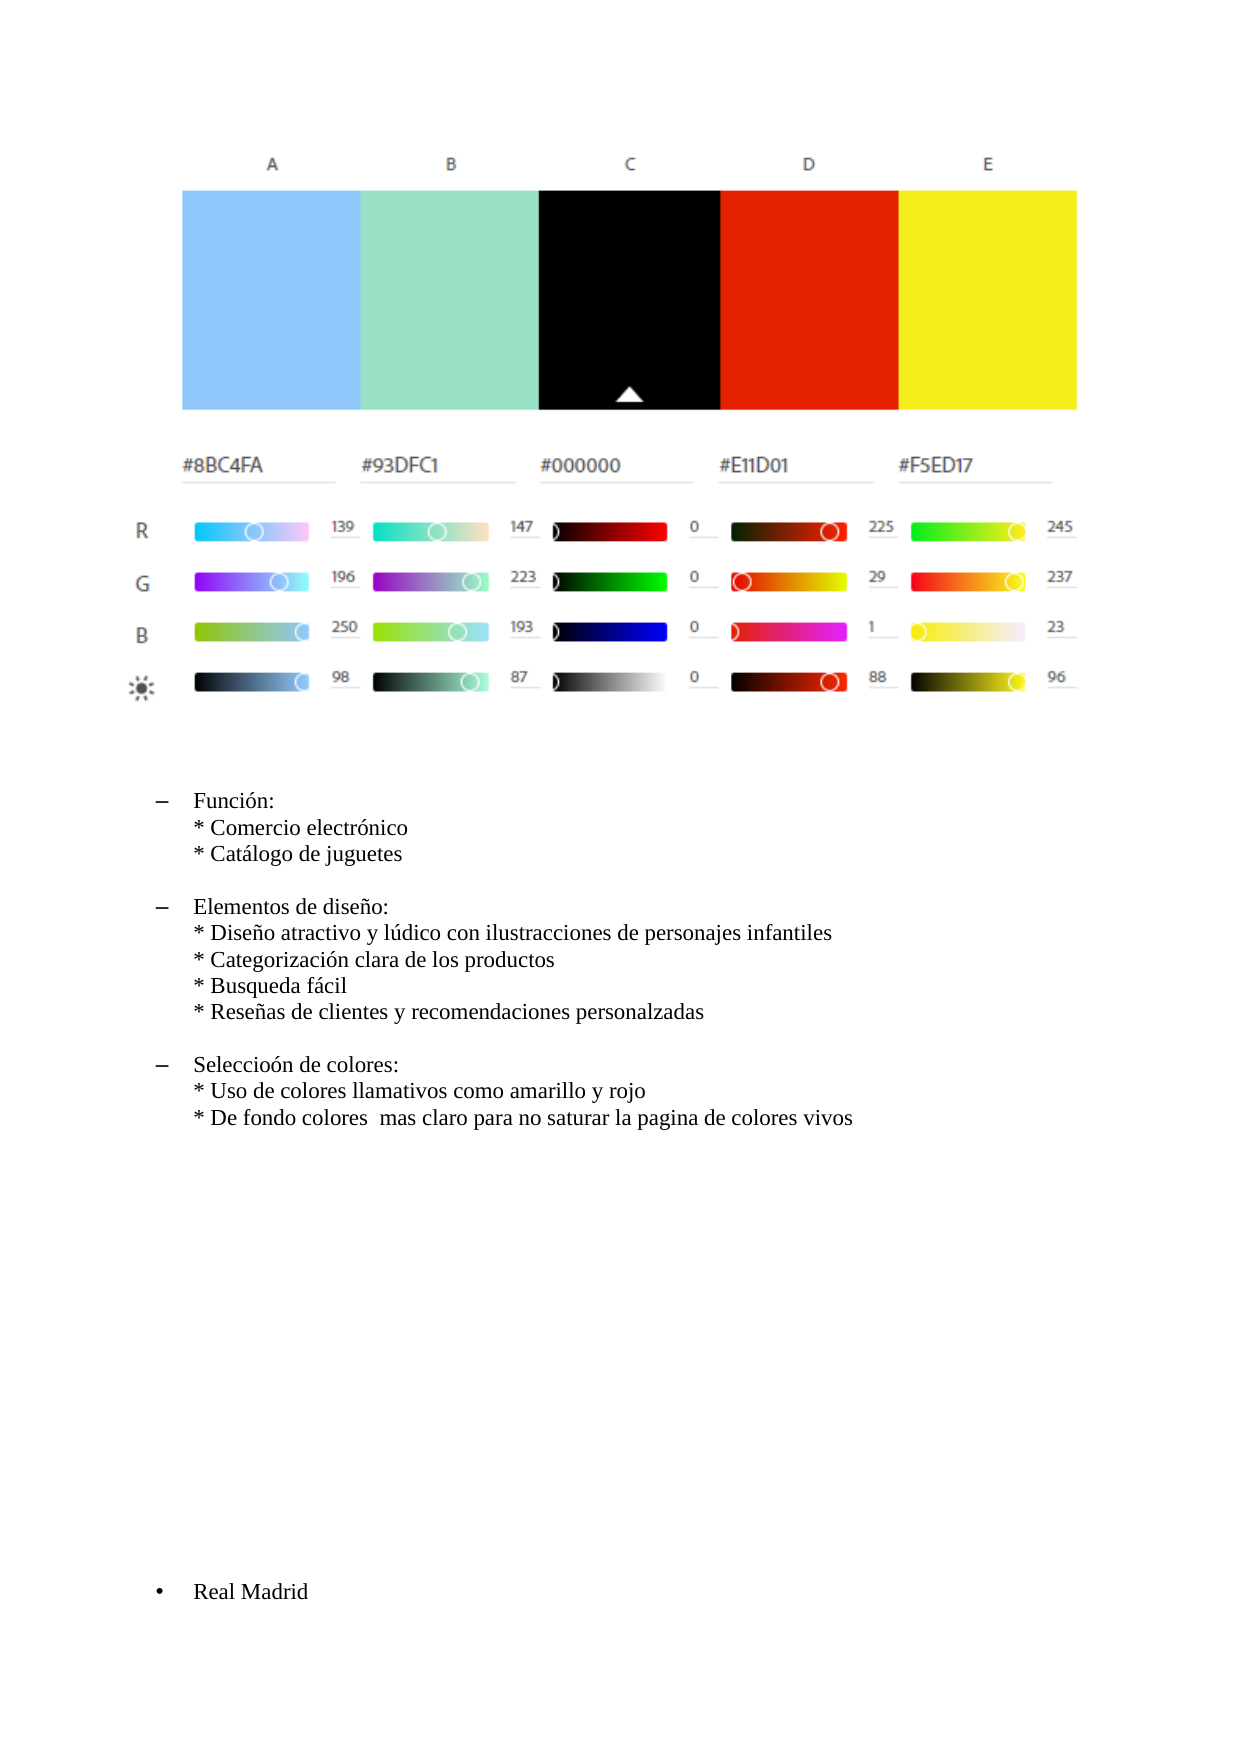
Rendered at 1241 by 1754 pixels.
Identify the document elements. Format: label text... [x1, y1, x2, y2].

list Real Madrid [156, 1578, 1122, 1604]
list * De fondo colores mas claro para no saturar la pagina de colores vivos [156, 1104, 1122, 1130]
list * Comercio electrónico [156, 814, 1122, 840]
list * Busqueda fácil [156, 972, 1122, 998]
list * Categorización clara de los productos [156, 946, 1122, 972]
list Elementos de diseño: [156, 893, 1122, 919]
list Función: [156, 788, 1122, 814]
picture [120, 144, 1121, 709]
list * Catálogo de juguetes [156, 840, 1122, 867]
list * Reseñas de clientes y recomendaciones personalzadas [156, 998, 1122, 1025]
list * Uso de colores llamativos como amarillo y rojo [156, 1077, 1122, 1104]
list Seleccioón de colores: [156, 1051, 1122, 1077]
list * Diseño atractivo y lúdico con ilustracciones de personajes infantiles [156, 919, 1122, 946]
